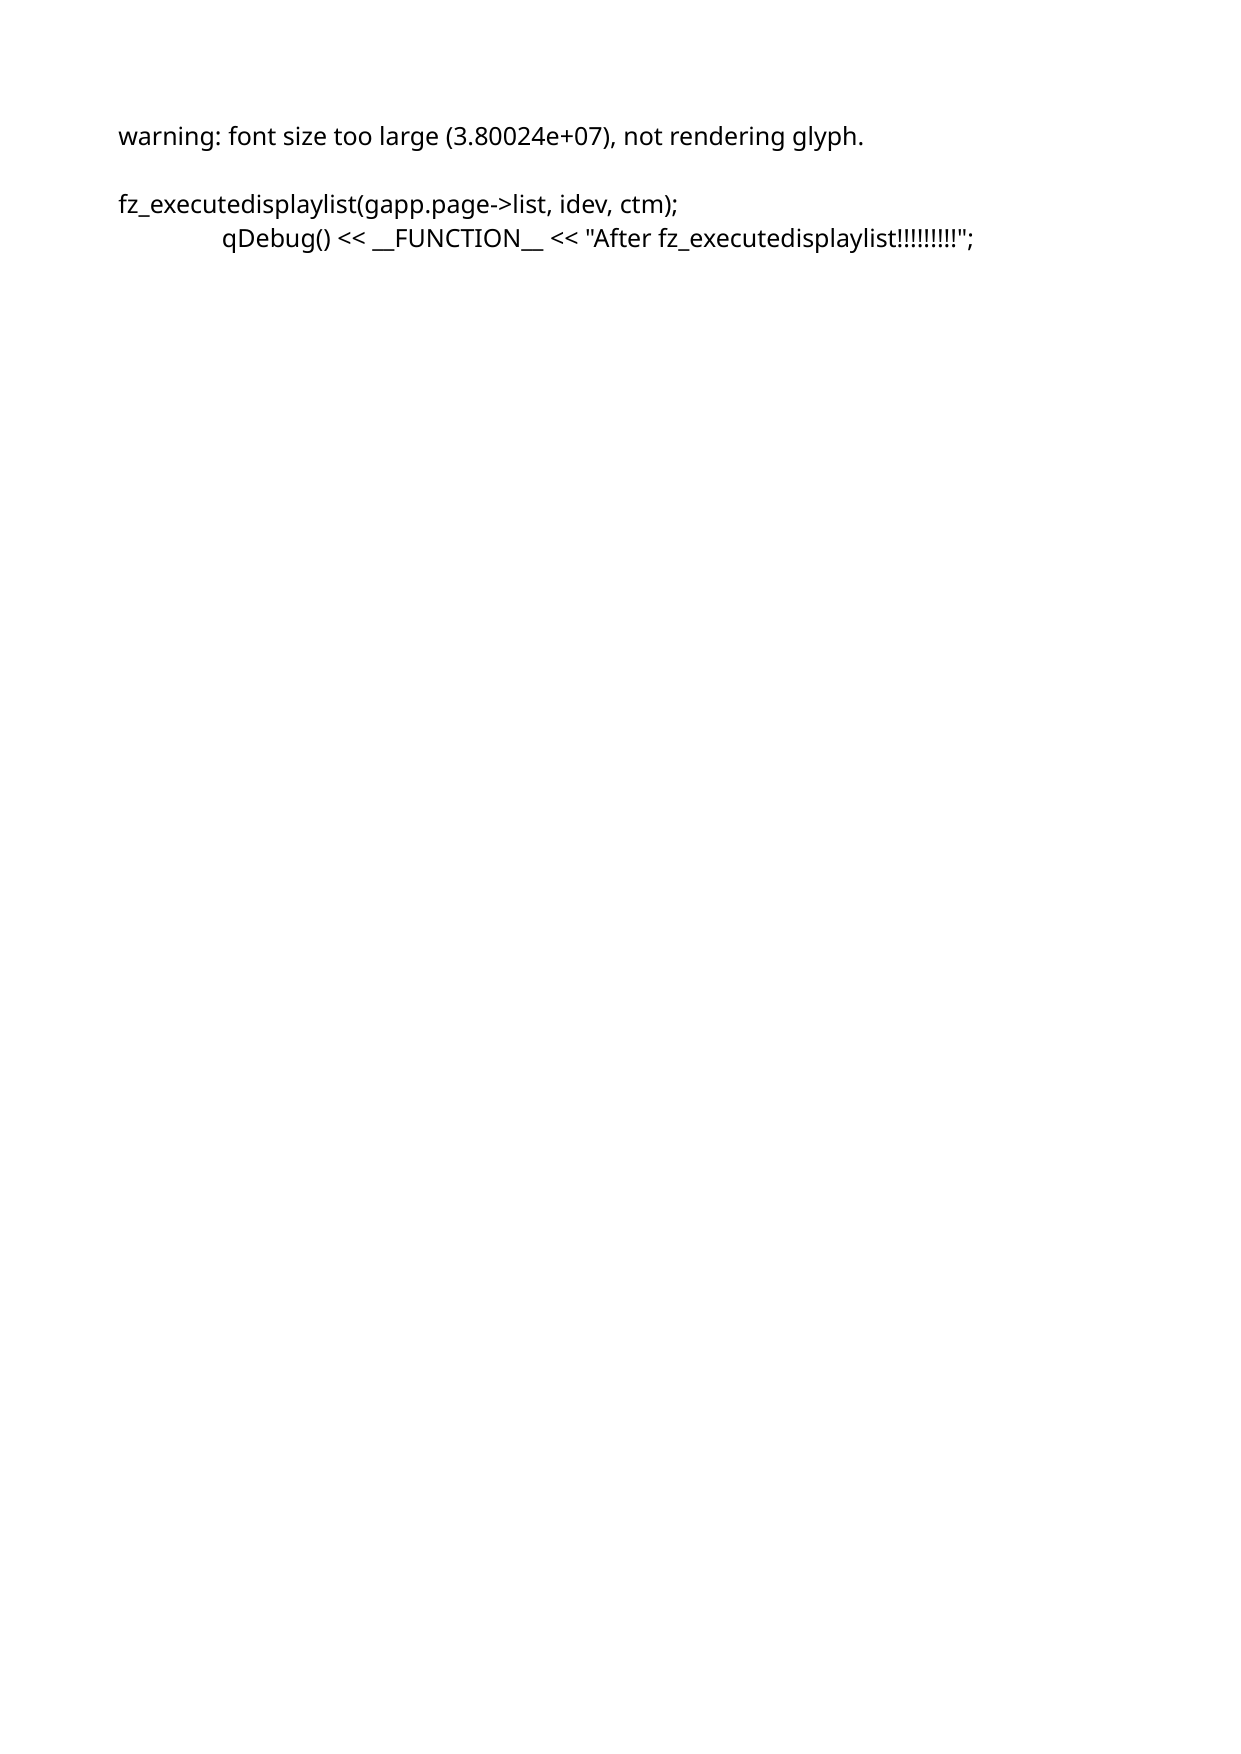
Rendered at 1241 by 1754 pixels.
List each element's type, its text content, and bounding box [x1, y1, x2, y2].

text warning: font size too large (3.80024e+07), not rendering glyph. [118, 118, 1122, 152]
text qDebug() << __FUNCTION__ << "After fz_executedisplaylist!!!!!!!!!"; [118, 220, 1122, 254]
text fz_executedisplaylist(gapp.page->list, idev, ctm); [118, 186, 1122, 220]
